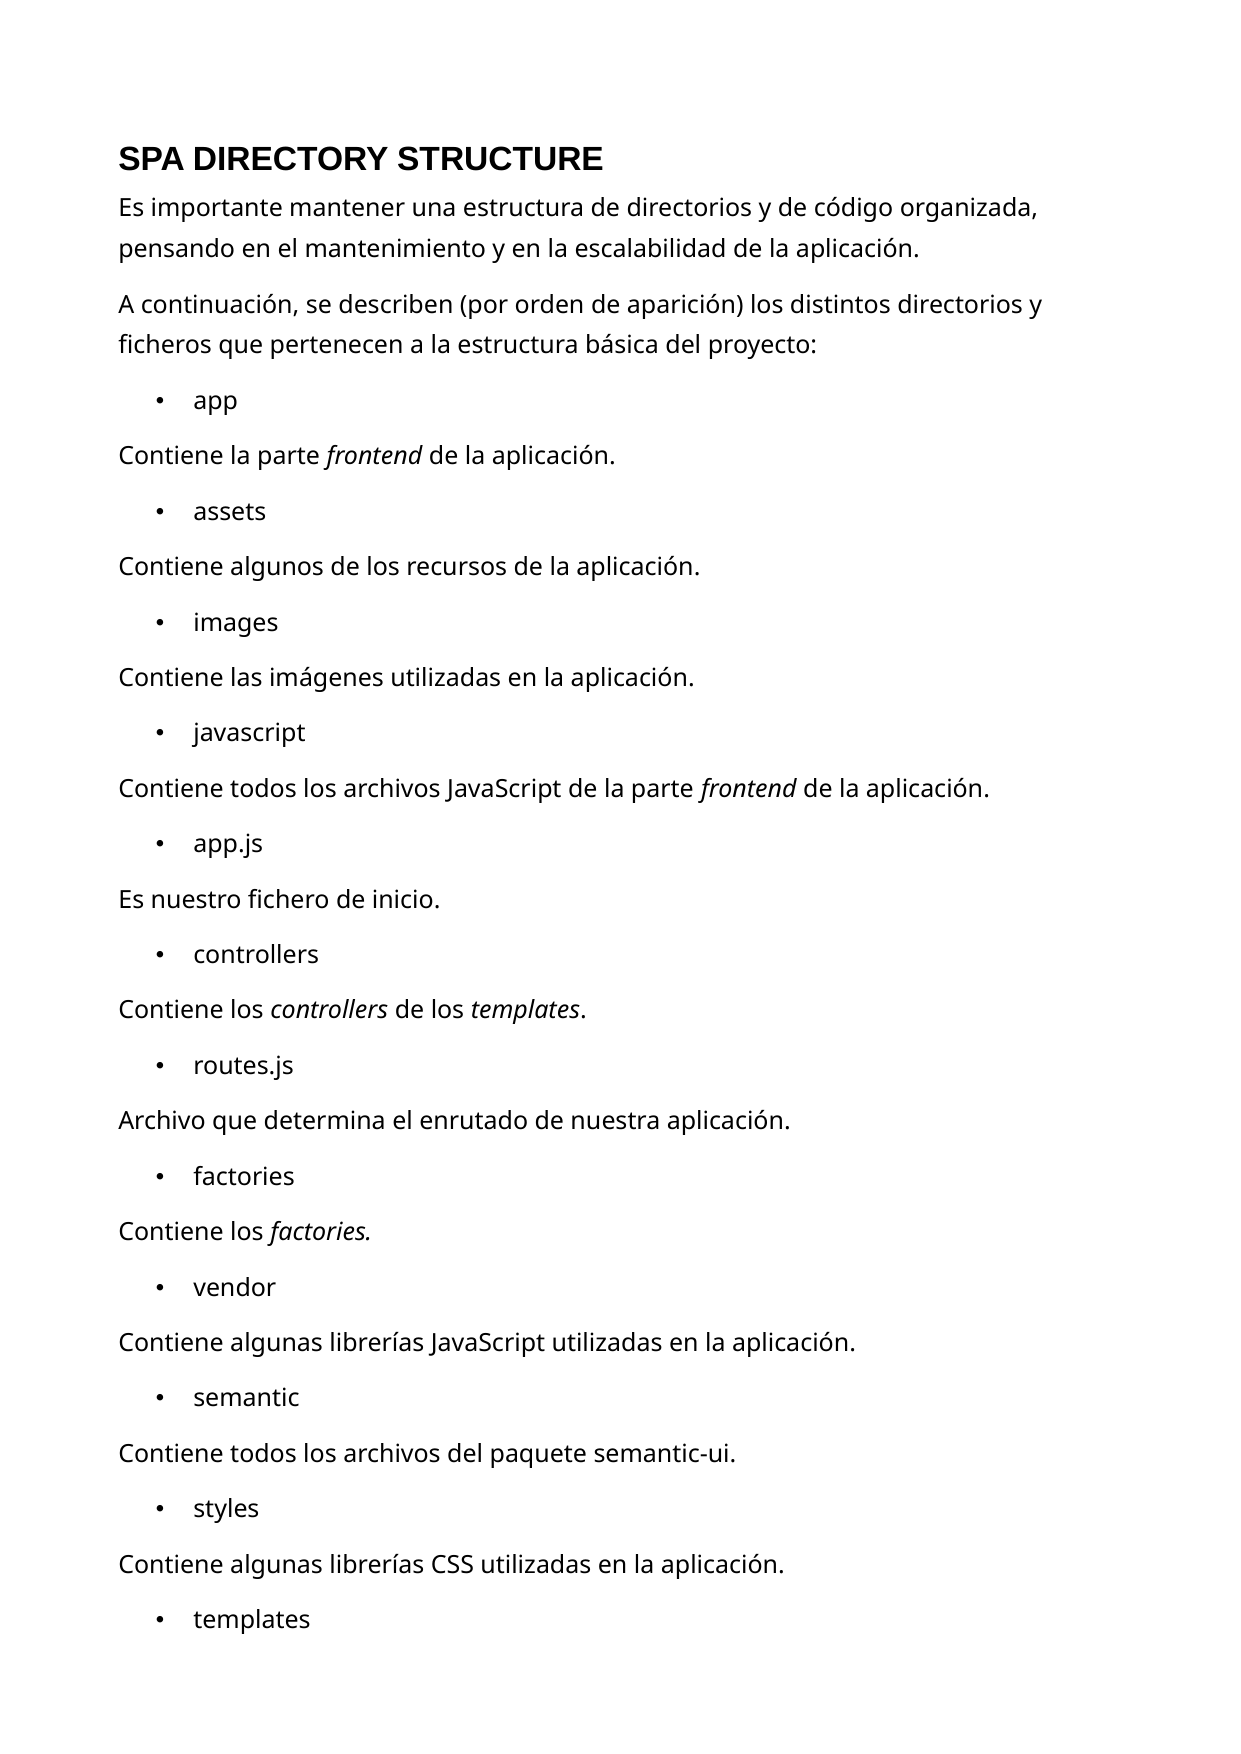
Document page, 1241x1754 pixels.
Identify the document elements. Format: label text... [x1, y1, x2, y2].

text A continuación, se describen (por orden de aparición) los distintos directorios y ficheros que pertenecen a la estructura básica del proyecto: [118, 286, 1122, 361]
list routes.js [156, 1048, 1122, 1082]
text Contiene los factories. [118, 1214, 1122, 1248]
text Contiene la parte frontend de la aplicación. [118, 438, 1122, 472]
text Contiene todos los archivos JavaScript de la parte frontend de la aplicación. [118, 771, 1122, 804]
text Contiene algunas librerías CSS utilizadas en la aplicación. [118, 1546, 1122, 1580]
text Archivo que determina el enrutado de nuestra aplicación. [118, 1103, 1122, 1137]
list app.js [156, 826, 1122, 860]
list templates [156, 1602, 1122, 1636]
list assets [156, 493, 1122, 527]
text Contiene los controllers de los templates. [118, 992, 1122, 1026]
list images [156, 604, 1122, 638]
text Contiene todos los archivos del paquete semantic-ui. [118, 1436, 1122, 1469]
list styles [156, 1491, 1122, 1525]
list javascript [156, 715, 1122, 749]
subtitle SPA DIRECTORY STRUCTURE [118, 139, 1122, 178]
text Contiene algunos de los recursos de la aplicación. [118, 549, 1122, 583]
list app [156, 383, 1122, 417]
list vendor [156, 1269, 1122, 1303]
text Contiene algunas librerías JavaScript utilizadas en la aplicación. [118, 1325, 1122, 1359]
text Contiene las imágenes utilizadas en la aplicación. [118, 660, 1122, 694]
text Es nuestro fichero de inicio. [118, 881, 1122, 915]
list factories [156, 1158, 1122, 1192]
list controllers [156, 937, 1122, 971]
text Es importante mantener una estructura de directorios y de código organizada, pensando en el mantenimiento y en la escalabilidad de la aplicación. [118, 190, 1122, 265]
list semantic [156, 1380, 1122, 1414]
